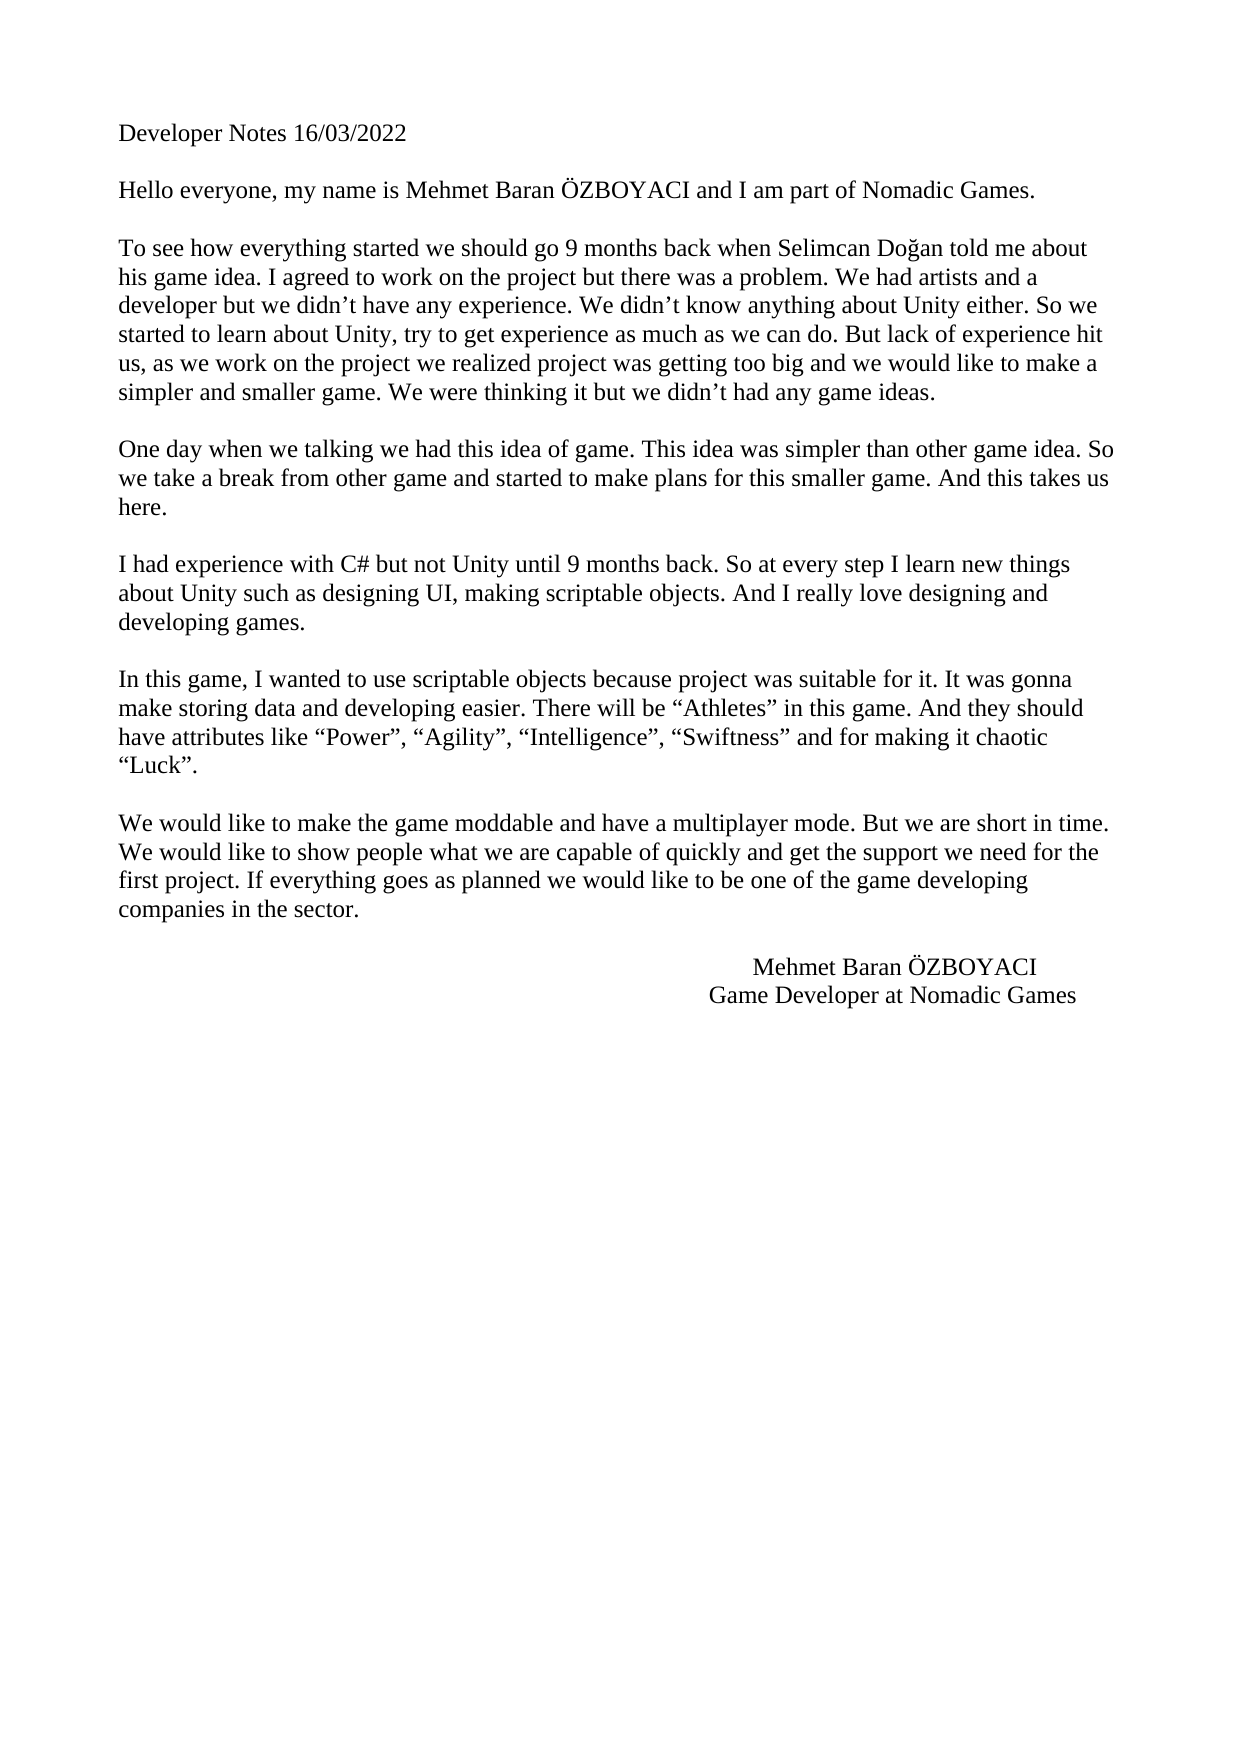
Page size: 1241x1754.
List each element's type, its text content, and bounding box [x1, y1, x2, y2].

text Hello everyone, my name is Mehmet Baran ÖZBOYACI and I am part of Nomadic Games. [118, 176, 1122, 204]
text Mehmet Baran ÖZBOYACI [118, 952, 1122, 981]
text One day when we talking we had this idea of game. This idea was simpler than other game idea. So we take a break from other game and started to make plans for this smaller game. And this takes us here. [118, 434, 1122, 521]
text We would like to make the game moddable and have a multiplayer mode. But we are short in time. We would like to show people what we are capable of quickly and get the support we need for the first project. If everything goes as planned we would like to be one of the game developing companies in the sector. [118, 808, 1122, 923]
text To see how everything started we should go 9 months back when Selimcan Doğan told me about his game idea. I agreed to work on the project but there was a problem. We had artists and a developer but we didn’t have any experience. We didn’t know anything about Unity either. So we started to learn about Unity, try to get experience as much as we can do. But lack of experience hit us, as we work on the project we realized project was getting too big and we would like to make a simpler and smaller game. We were thinking it but we didn’t had any game ideas. [118, 233, 1122, 406]
text I had experience with C# but not Unity until 9 months back. So at every step I learn new things about Unity such as designing UI, making scriptable objects. And I really love designing and developing games. [118, 549, 1122, 636]
text Developer Notes 16/03/2022 [118, 118, 1122, 147]
text In this game, I wanted to use scriptable objects because project was suitable for it. It was gonna make storing data and developing easier. There will be “Athletes” in this game. And they should have attributes like “Power”, “Agility”, “Intelligence”, “Swiftness” and for making it chaotic “Luck”. [118, 664, 1122, 779]
text Game Developer at Nomadic Games [118, 981, 1122, 1009]
